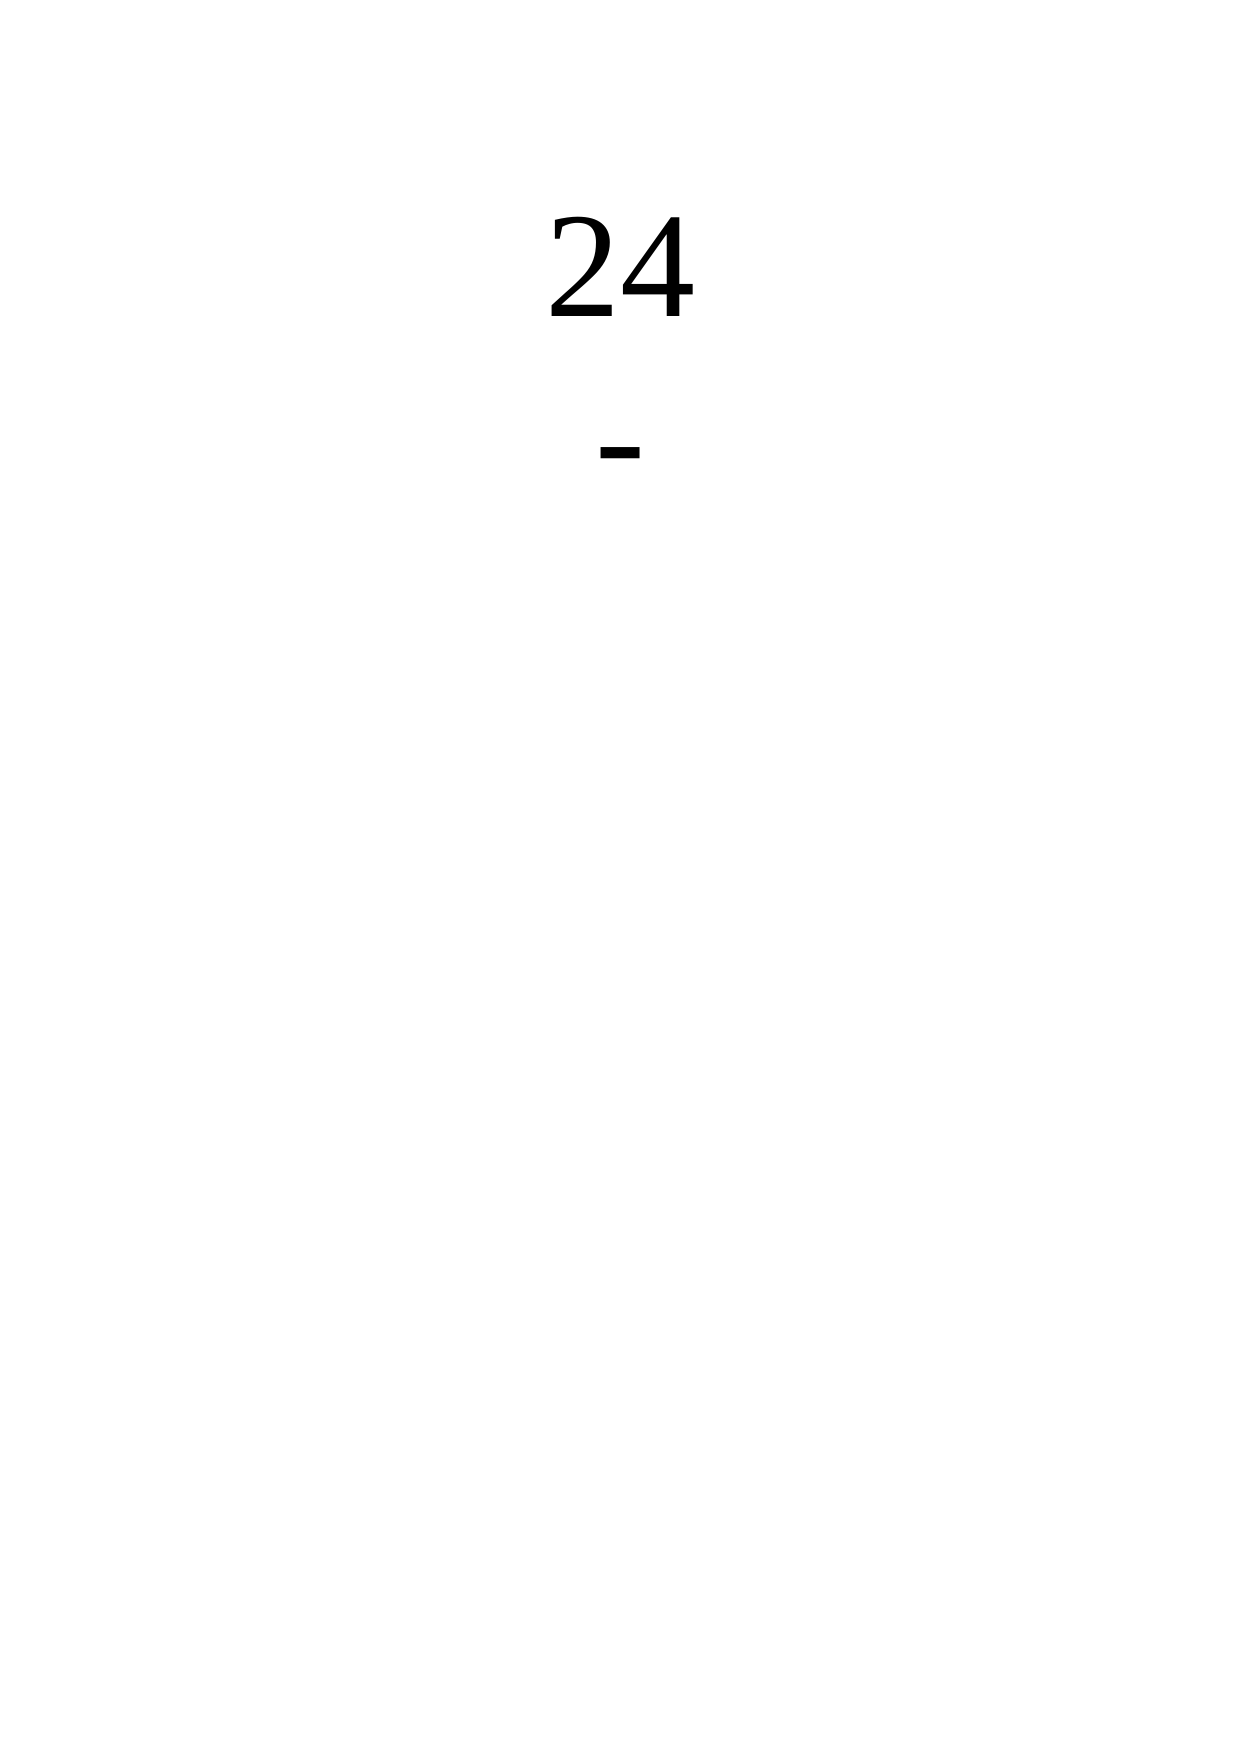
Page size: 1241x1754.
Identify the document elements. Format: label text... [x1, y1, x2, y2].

text 24 [118, 176, 1122, 349]
text - [118, 349, 1122, 521]
